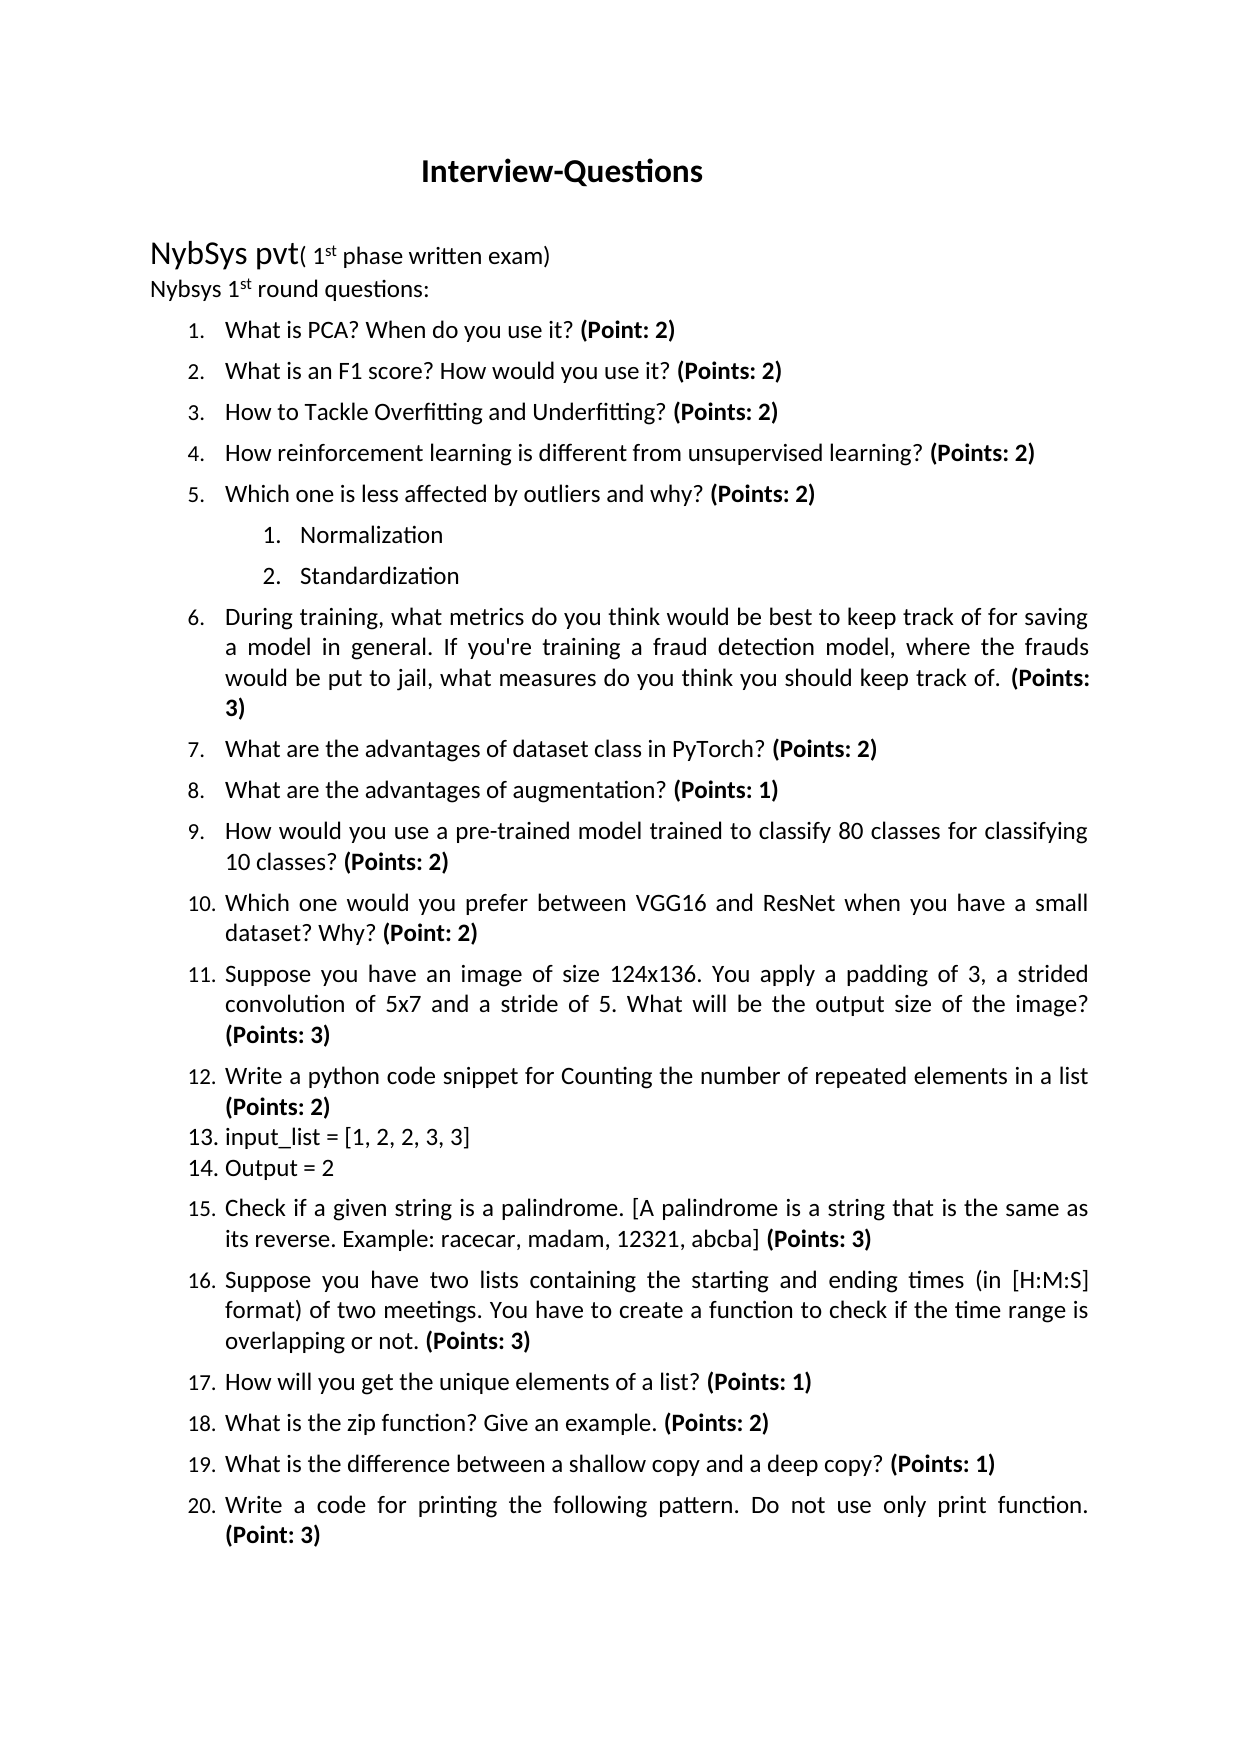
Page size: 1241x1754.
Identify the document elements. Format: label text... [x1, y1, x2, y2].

list Standardization [262, 560, 1090, 590]
list How reinforcement learning is different from unsupervised learning? (Points: 2) [187, 437, 1090, 468]
text Nybsys 1st round questions: [150, 273, 1090, 304]
list Suppose you have an image of size 124x136. You apply a padding of 3, a strided convolution of 5x7 and a stride of 5. What will be the output size of the image? (Points: 3) [187, 958, 1090, 1050]
list Check if a given string is a palindrome. [A palindrome is a string that is the same as its reverse. Example: racecar, madam, 12321, abcba] (Points: 3) [187, 1193, 1090, 1254]
text Interview-Questions [150, 150, 1090, 191]
list Which one is less affected by outliers and why? (Points: 2) [187, 478, 1090, 508]
list What is an F1 score? How would you use it? (Points: 2) [187, 355, 1090, 386]
list How to Tackle Overfitting and Underfitting? (Points: 2) [187, 396, 1090, 427]
list Which one would you prefer between VGG16 and ResNet when you have a small dataset? Why? (Point: 2) [187, 887, 1090, 948]
list What is the zip function? Give an example. (Points: 2) [187, 1407, 1090, 1437]
list Normalization [262, 519, 1090, 549]
list What are the advantages of augmentation? (Points: 1) [187, 774, 1090, 805]
list Write a python code snippet for Counting the number of repeated elements in a list (Points: 2) [187, 1060, 1090, 1121]
list What is PCA? When do you use it? (Point: 2) [187, 314, 1090, 345]
list What is the difference between a shallow copy and a deep copy? (Points: 1) [187, 1448, 1090, 1478]
list Suppose you have two lists containing the starting and ending times (in [H:M:S] format) of two meetings. You have to create a function to check if the time range is overlapping or not. (Points: 3) [187, 1264, 1090, 1356]
list What are the advantages of dataset class in PyTorch? (Points: 2) [187, 733, 1090, 764]
list How will you get the unique elements of a list? (Points: 1) [187, 1366, 1090, 1397]
list During training, what metrics do you think would be best to keep track of for saving a model in general. If you're training a fraud detection model, where the frauds would be put to jail, what measures do you think you should keep track of. (Points: 3) [187, 601, 1090, 723]
list input_list = [1, 2, 2, 3, 3] [187, 1121, 1090, 1152]
list Write a code for printing the following pattern. Do not use only print function. (Point: 3) [187, 1489, 1090, 1550]
list How would you use a pre-trained model trained to classify 80 classes for classifying 10 classes? (Points: 2) [187, 815, 1090, 876]
text NybSys pvt( 1st phase written exam) [150, 232, 1090, 273]
list Output = 2 [187, 1152, 1090, 1182]
